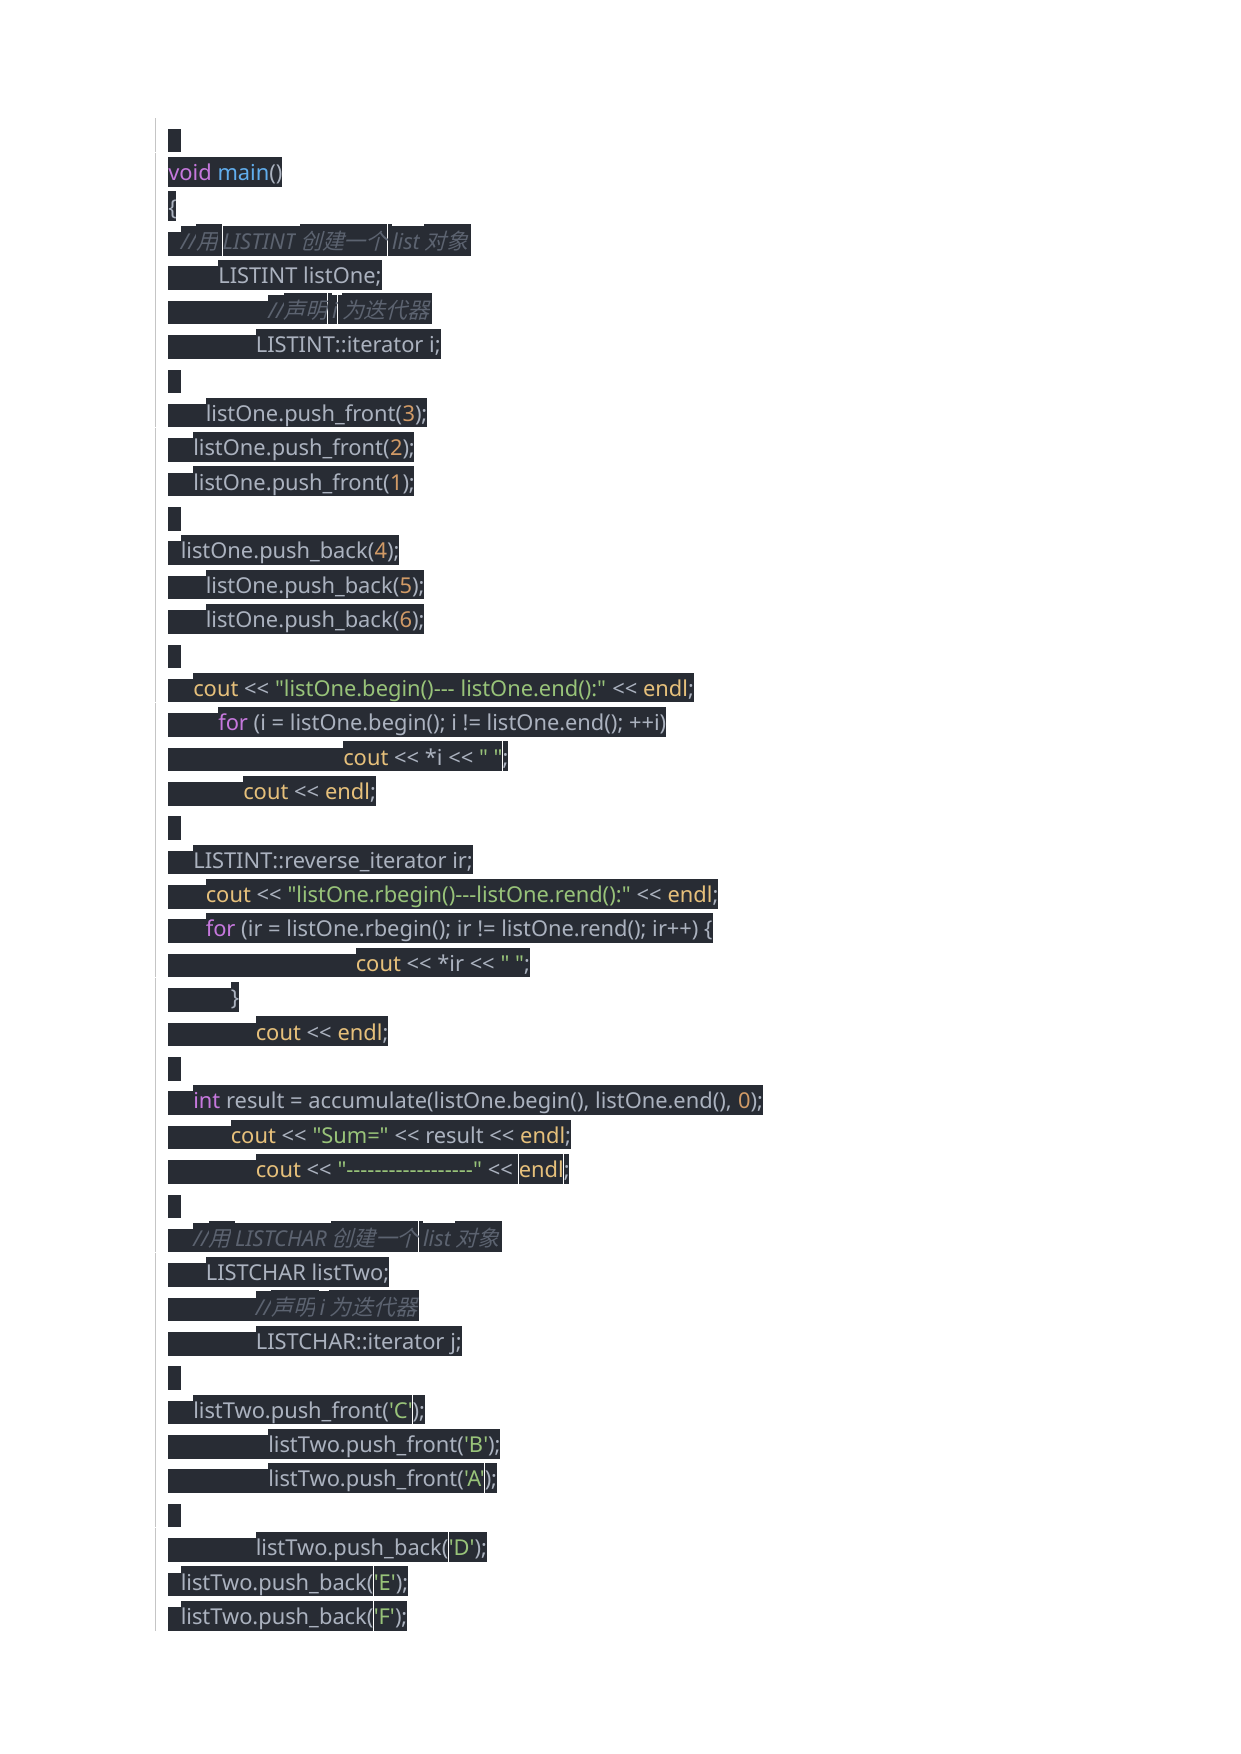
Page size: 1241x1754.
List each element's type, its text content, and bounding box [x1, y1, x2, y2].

text [118, 737, 155, 771]
text [118, 221, 155, 256]
text cout << endl; [156, 1012, 1122, 1046]
text [118, 187, 155, 221]
text LISTCHAR listTwo; [156, 1252, 1122, 1287]
text cout << "listOne.begin()--- listOne.end():" << endl; [156, 668, 1122, 702]
text //声明i为迭代器 [156, 1287, 1122, 1321]
text [118, 668, 155, 702]
text //用LISTCHAR创建一个list对象 [156, 1218, 1122, 1252]
text listTwo.push_front('B'); [156, 1424, 1122, 1459]
text listTwo.push_back('E'); [156, 1562, 1122, 1596]
text [118, 565, 155, 599]
text listOne.push_back(4); [156, 531, 1122, 565]
text [118, 1562, 155, 1596]
text listTwo.push_front('A'); [156, 1459, 1122, 1493]
text listOne.push_front(2); [156, 427, 1122, 462]
text [118, 1390, 155, 1424]
text [118, 152, 155, 187]
text [118, 909, 155, 943]
text [118, 393, 155, 427]
text [118, 1252, 155, 1287]
text //声明i为迭代器 [156, 290, 1122, 324]
text listTwo.push_front('C'); [156, 1390, 1122, 1424]
text [118, 1527, 155, 1562]
text [118, 1081, 155, 1115]
text cout << "------------------" << endl; [156, 1149, 1122, 1184]
text [118, 1596, 155, 1631]
text [118, 1012, 155, 1046]
text [118, 1115, 155, 1149]
text [118, 702, 155, 737]
text listOne.push_back(6); [156, 599, 1122, 634]
text void main() [156, 152, 1122, 187]
text [118, 840, 155, 874]
text for (i = listOne.begin(); i != listOne.end(); ++i) [156, 702, 1122, 737]
text listOne.push_front(3); [156, 393, 1122, 427]
text [118, 771, 155, 806]
text LISTINT listOne; [156, 256, 1122, 290]
text LISTCHAR::iterator j; [156, 1321, 1122, 1356]
text { [156, 187, 1122, 221]
text [118, 1149, 155, 1184]
text [118, 874, 155, 909]
text cout << "listOne.rbegin()---listOne.rend():" << endl; [156, 874, 1122, 909]
text listTwo.push_back('D'); [156, 1527, 1122, 1562]
text listOne.push_front(1); [156, 462, 1122, 496]
text [118, 1218, 155, 1252]
text cout << *ir << " "; [156, 943, 1122, 977]
text listTwo.push_back('F'); [156, 1596, 1122, 1631]
text cout << "Sum=" << result << endl; [156, 1115, 1122, 1149]
text [118, 1459, 155, 1493]
text [118, 599, 155, 634]
text //用LISTINT创建一个list对象 [156, 221, 1122, 256]
text [118, 1321, 155, 1356]
text [118, 290, 155, 324]
text LISTINT::reverse_iterator ir; [156, 840, 1122, 874]
text [118, 324, 155, 359]
text [118, 427, 155, 462]
text } [156, 977, 1122, 1012]
text int result = accumulate(listOne.begin(), listOne.end(), 0); [156, 1081, 1122, 1115]
text [118, 1287, 155, 1321]
text [118, 977, 155, 1012]
text for (ir = listOne.rbegin(); ir != listOne.rend(); ir++) { [156, 909, 1122, 943]
text [118, 1424, 155, 1459]
text listOne.push_back(5); [156, 565, 1122, 599]
text [118, 462, 155, 496]
text LISTINT::iterator i; [156, 324, 1122, 359]
text cout << endl; [156, 771, 1122, 806]
text [118, 256, 155, 290]
text cout << *i << " "; [156, 737, 1122, 771]
text [118, 943, 155, 977]
text [118, 531, 155, 565]
